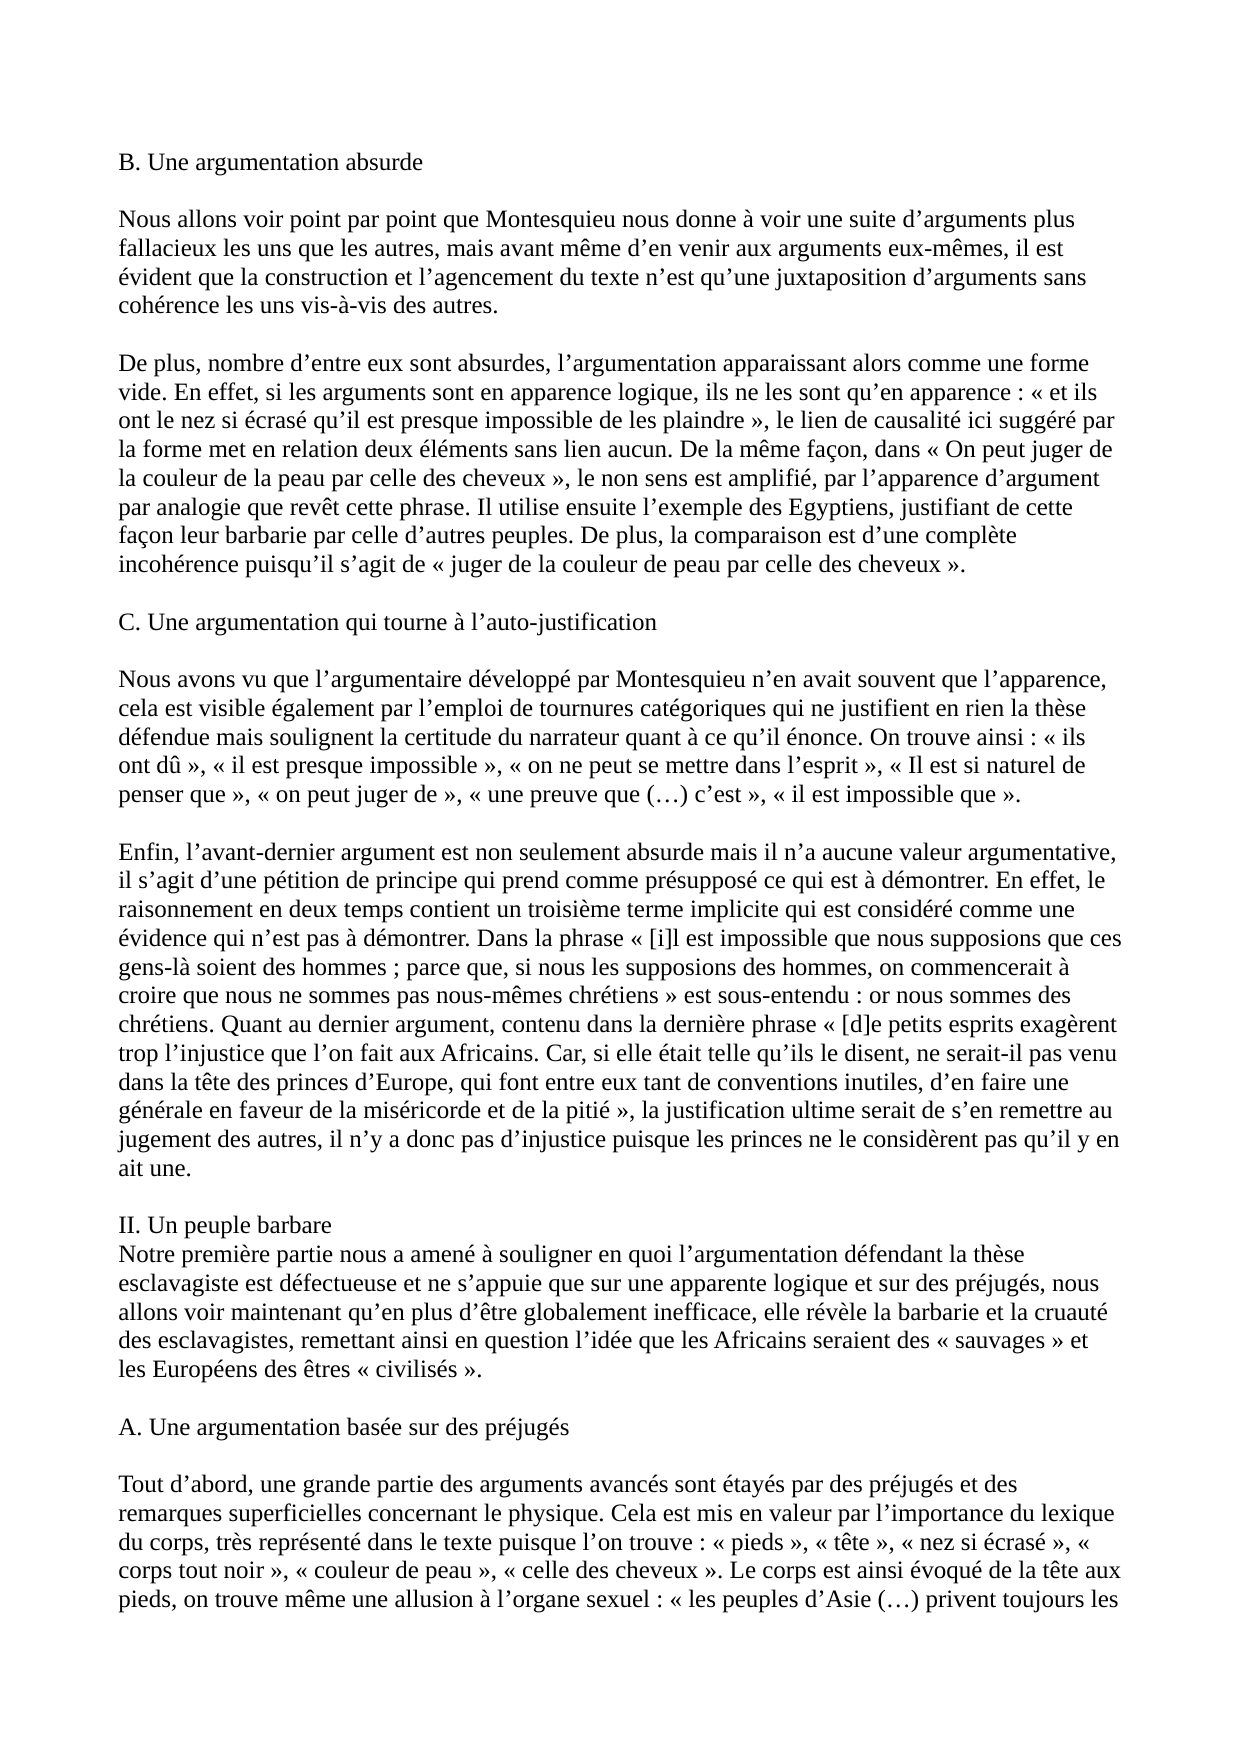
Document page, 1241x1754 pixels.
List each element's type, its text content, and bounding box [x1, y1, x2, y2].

text Nous avons vu que l’argumentaire développé par Montesquieu n’en avait souvent que l’apparence, cela est visible également par l’emploi de tournures catégoriques qui ne justifient en rien la thèse défendue mais soulignent la certitude du narrateur quant à ce qu’il énonce. On trouve ainsi : « ils ont dû », « il est presque impossible », « on ne peut se mettre dans l’esprit », « Il est si naturel de penser que », « on peut juger de », « une preuve que (…) c’est », « il est impossible que ». [118, 664, 1122, 808]
text A. Une argumentation basée sur des préjugés [118, 1412, 1122, 1441]
text Notre première partie nous a amené à souligner en quoi l’argumentation défendant la thèse esclavagiste est défectueuse et ne s’appuie que sur une apparente logique et sur des préjugés, nous allons voir maintenant qu’en plus d’être globalement inefficace, elle révèle la barbarie et la cruauté des esclavagistes, remettant ainsi en question l’idée que les Africains seraient des « sauvages » et les Européens des êtres « civilisés ». [118, 1239, 1122, 1383]
text B. Une argumentation absurde [118, 147, 1122, 176]
text Nous allons voir point par point que Montesquieu nous donne à voir une suite d’arguments plus fallacieux les uns que les autres, mais avant même d’en venir aux arguments eux-mêmes, il est évident que la construction et l’agencement du texte n’est qu’une juxtaposition d’arguments sans cohérence les uns vis-à-vis des autres. [118, 204, 1122, 319]
text Enfin, l’avant-dernier argument est non seulement absurde mais il n’a aucune valeur argumentative, il s’agit d’une pétition de principe qui prend comme présupposé ce qui est à démontrer. En effet, le raisonnement en deux temps contient un troisième terme implicite qui est considéré comme une évidence qui n’est pas à démontrer. Dans la phrase « [i]l est impossible que nous supposions que ces gens-là soient des hommes ; parce que, si nous les supposions des hommes, on commencerait à croire que nous ne sommes pas nous-mêmes chrétiens » est sous-entendu : or nous sommes des chrétiens. Quant au dernier argument, contenu dans la dernière phrase « [d]e petits esprits exagèrent trop l’injustice que l’on fait aux Africains. Car, si elle était telle qu’ils le disent, ne serait-il pas venu dans la tête des princes d’Europe, qui font entre eux tant de conventions inutiles, d’en faire une générale en faveur de la miséricorde et de la pitié », la justification ultime serait de s’en remettre au jugement des autres, il n’y a donc pas d’injustice puisque les princes ne le considèrent pas qu’il y en ait une. [118, 837, 1122, 1182]
text C. Une argumentation qui tourne à l’auto-justification [118, 607, 1122, 636]
text De plus, nombre d’entre eux sont absurdes, l’argumentation apparaissant alors comme une forme vide. En effet, si les arguments sont en apparence logique, ils ne les sont qu’en apparence : « et ils ont le nez si écrasé qu’il est presque impossible de les plaindre », le lien de causalité ici suggéré par la forme met en relation deux éléments sans lien aucun. De la même façon, dans « On peut juger de la couleur de la peau par celle des cheveux », le non sens est amplifié, par l’apparence d’argument par analogie que revêt cette phrase. Il utilise ensuite l’exemple des Egyptiens, justifiant de cette façon leur barbarie par celle d’autres peuples. De plus, la comparaison est d’une complète incohérence puisqu’il s’agit de « juger de la couleur de peau par celle des cheveux ». [118, 348, 1122, 578]
text II. Un peuple barbare [118, 1211, 1122, 1239]
text Tout d’abord, une grande partie des arguments avancés sont étayés par des préjugés et des remarques superficielles concernant le physique. Cela est mis en valeur par l’importance du lexique du corps, très représenté dans le texte puisque l’on trouve : « pieds », « tête », « nez si écrasé », « corps tout noir », « couleur de peau », « celle des cheveux ». Le corps est ainsi évoqué de la tête aux pieds, on trouve même une allusion à l’organe sexuel : « les peuples d’Asie (…) privent toujours les [118, 1469, 1122, 1613]
